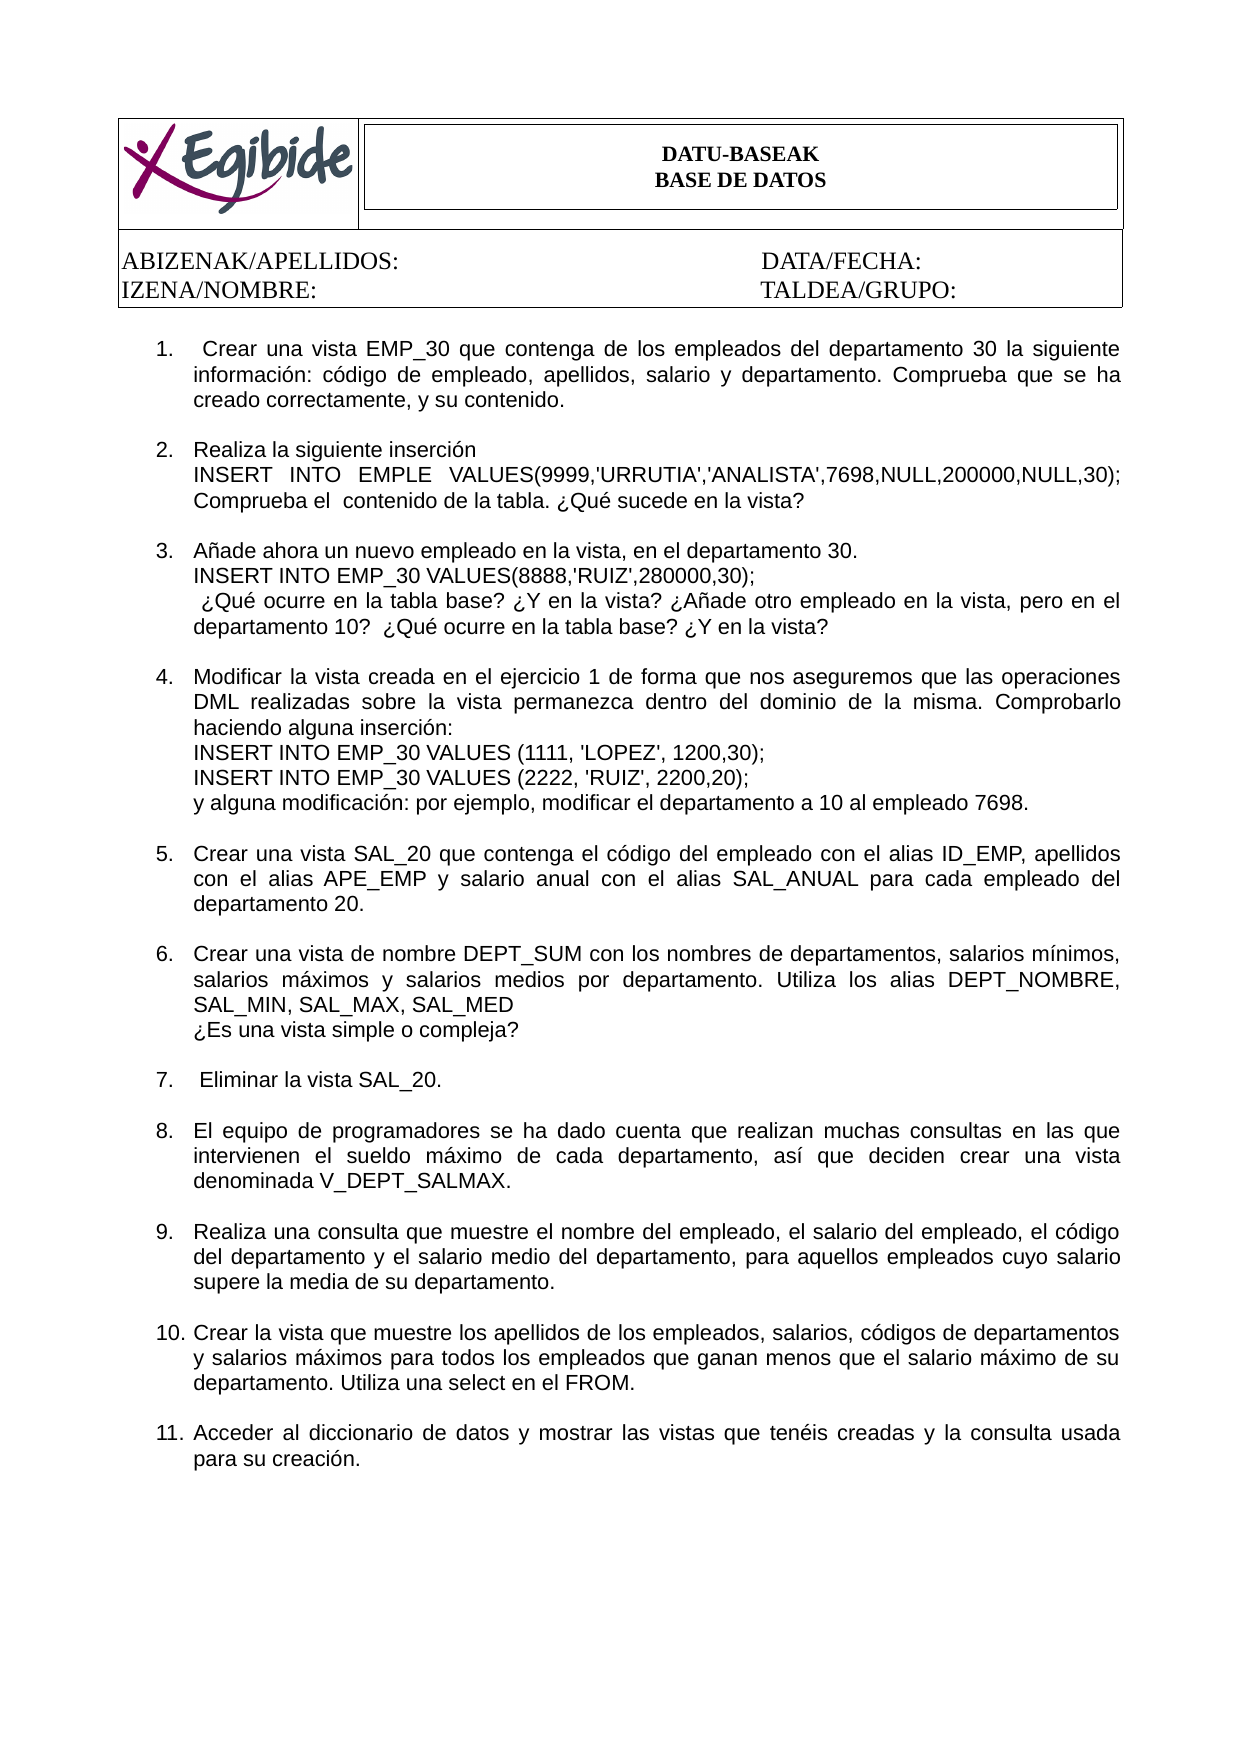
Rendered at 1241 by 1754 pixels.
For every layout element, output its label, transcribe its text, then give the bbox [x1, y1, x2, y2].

list Acceder al diccionario de datos y mostrar las vistas que tenéis creadas y la consulta usada para su creación. [156, 1420, 1122, 1471]
list Eliminar la vista SAL_20. [156, 1067, 1122, 1093]
list Crear una vista de nombre DEPT_SUM con los nombres de departamentos, salarios mínimos, salarios máximos y salarios medios por departamento. Utiliza los alias DEPT_NOMBRE, SAL_MIN, SAL_MAX, SAL_MED [156, 941, 1122, 1017]
list El equipo de programadores se ha dado cuenta que realizan muchas consultas en las que intervienen el sueldo máximo de cada departamento, así que deciden crear una vista denominada V_DEPT_SALMAX. [156, 1118, 1122, 1193]
list Modificar la vista creada en el ejercicio 1 de forma que nos aseguremos que las operaciones DML realizadas sobre la vista permanezca dentro del dominio de la misma. Comprobarlo haciendo alguna inserción: [156, 664, 1122, 740]
list y alguna modificación: por ejemplo, modificar el departamento a 10 al empleado 7698. [156, 790, 1122, 815]
list Realiza la siguiente inserción [156, 437, 1122, 462]
list Realiza una consulta que muestre el nombre del empleado, el salario del empleado, el código del departamento y el salario medio del departamento, para aquellos empleados cuyo salario supere la media de su departamento. [156, 1219, 1122, 1294]
list Crear una vista SAL_20 que contenga el código del empleado con el alias ID_EMP, apellidos con el alias APE_EMP y salario anual con el alias SAL_ANUAL para cada empleado del departamento 20. [156, 841, 1122, 916]
list INSERT INTO EMPLE VALUES(9999,'URRUTIA','ANALISTA',7698,NULL,200000,NULL,30); Comprueba el contenido de la tabla. ¿Qué sucede en la vista? [156, 462, 1122, 513]
list INSERT INTO EMP_30 VALUES(8888,'RUIZ',280000,30); [156, 563, 1122, 588]
picture [123, 123, 353, 214]
list ¿Qué ocurre en la tabla base? ¿Y en la vista? ¿Añade otro empleado en la vista, pero en el departamento 10? ¿Qué ocurre en la tabla base? ¿Y en la vista? [156, 588, 1122, 639]
list Añade ahora un nuevo empleado en la vista, en el departamento 30. [156, 538, 1122, 563]
list INSERT INTO EMP_30 VALUES (2222, 'RUIZ', 2200,20); [156, 765, 1122, 790]
list INSERT INTO EMP_30 VALUES (1111, 'LOPEZ', 1200,30); [156, 740, 1122, 765]
list Crear una vista EMP_30 que contenga de los empleados del departamento 30 la siguiente información: código de empleado, apellidos, salario y departamento. Comprueba que se ha creado correctamente, y su contenido. [156, 336, 1122, 412]
list Crear la vista que muestre los apellidos de los empleados, salarios, códigos de departamentos y salarios máximos para todos los empleados que ganan menos que el salario máximo de su departamento. Utiliza una select en el FROM. [156, 1319, 1122, 1395]
list ¿Es una vista simple o compleja? [156, 1017, 1122, 1042]
